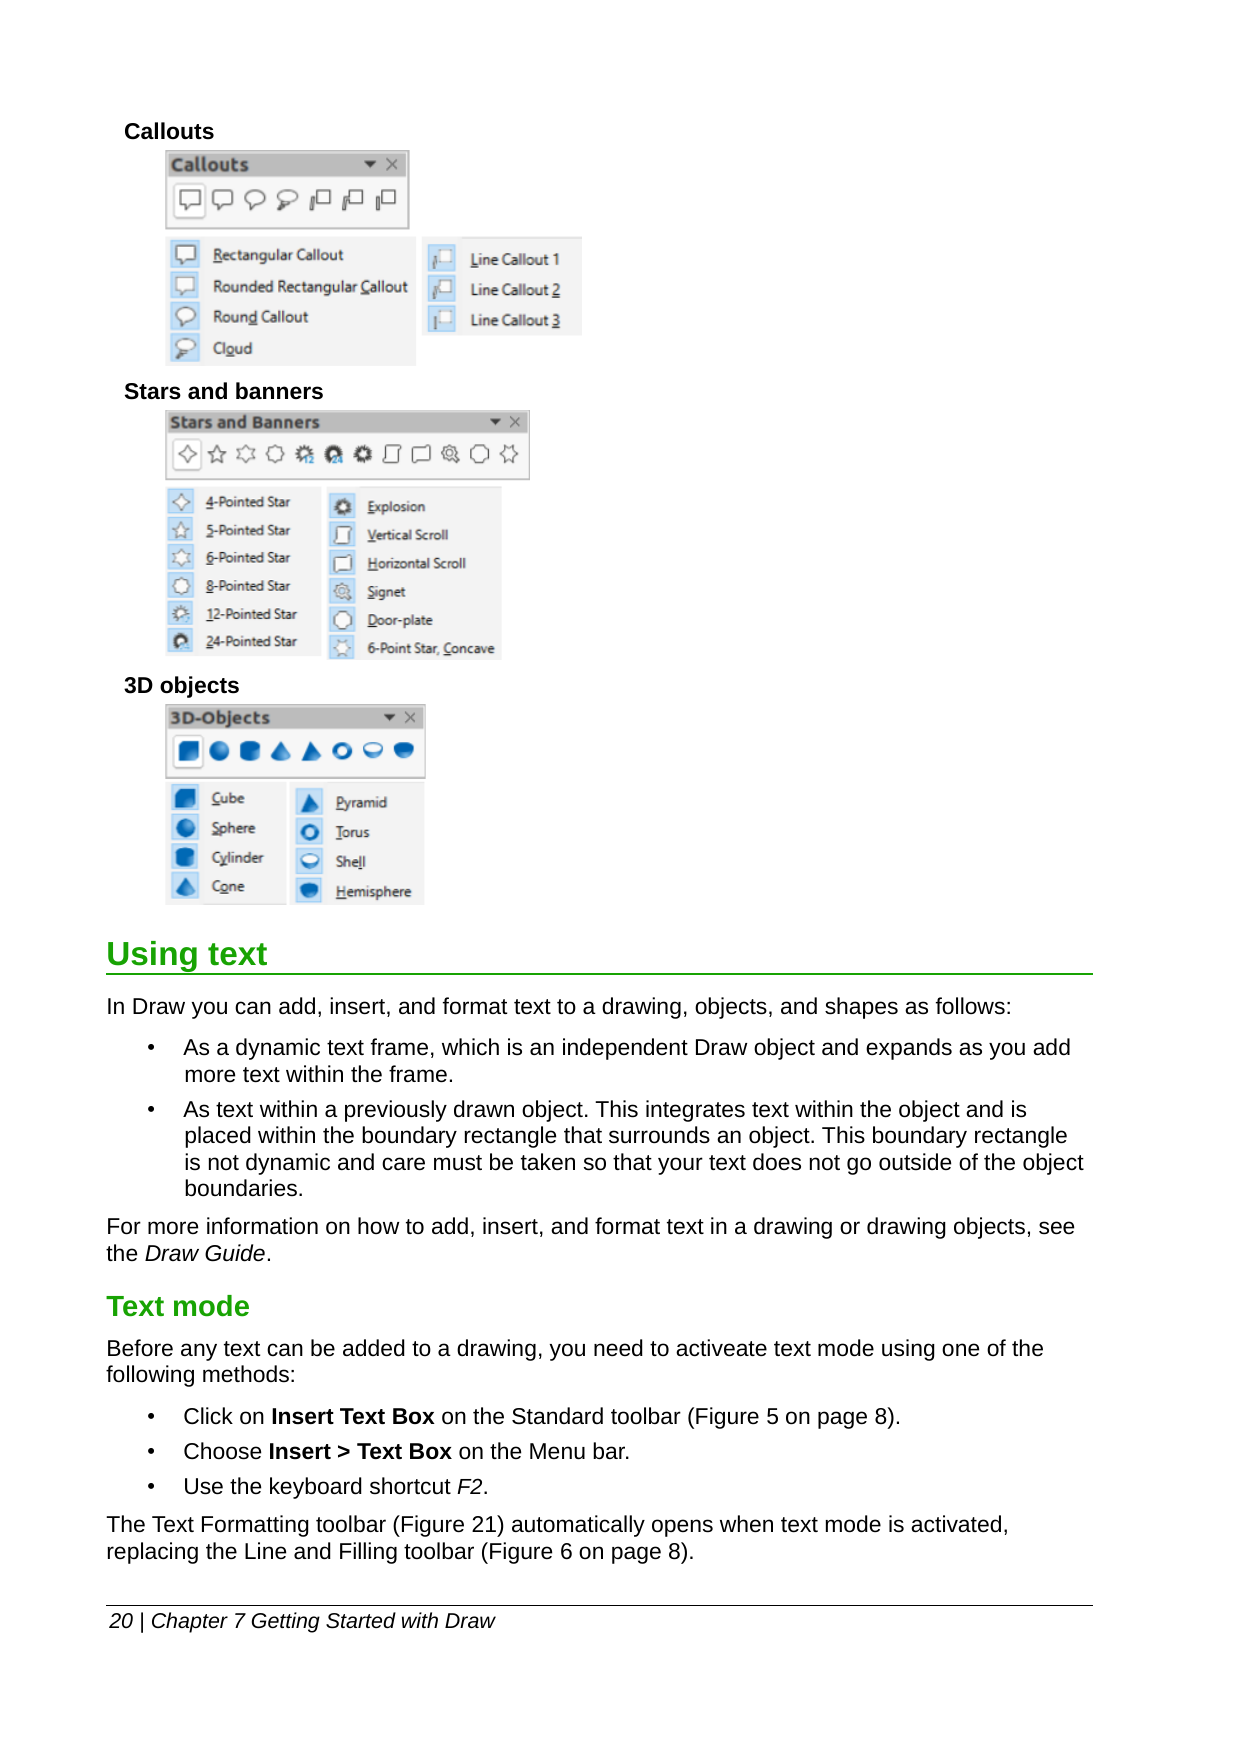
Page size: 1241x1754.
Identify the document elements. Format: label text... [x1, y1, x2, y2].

text The Text Formatting toolbar (Figure 21) automatically opens when text mode is activated, replacing the Line and Filling toolbar (Figure 6 on page 8). [106, 1511, 1093, 1564]
list Use the keyboard shortcut F2. [144, 1470, 1093, 1503]
text In Draw you can add, insert, and format text to a drawing, objects, and shapes as follows: [106, 993, 1093, 1019]
text Stars and banners [124, 378, 1093, 404]
list Choose Insert > Text Box on the Menu bar. [144, 1435, 1093, 1464]
text For more information on how to add, insert, and format text in a drawing or drawing objects, see the Draw Guide. [106, 1213, 1093, 1266]
picture [165, 150, 582, 366]
subtitle Text mode [106, 1289, 1093, 1323]
picture [165, 704, 426, 905]
list Click on Insert Text Box on the Standard toolbar (Figure 5 on page 8). [144, 1400, 1093, 1429]
text Before any text can be added to a drawing, you need to activeate text mode using one of the following methods: [106, 1335, 1093, 1387]
text 3D objects [124, 672, 1093, 699]
list As a dynamic text frame, which is an independent Draw object and expands as you add more text within the frame. [144, 1031, 1093, 1087]
subtitle Using text [106, 934, 1093, 973]
list As text within a previously drawn object. This integrates text within the object and is placed within the boundary rectangle that surrounds an object. This boundary rectangle is not dynamic and care must be taken so that your text does not go outside of the object boundaries. [144, 1093, 1093, 1204]
picture [165, 410, 530, 660]
text Callouts [124, 118, 1093, 144]
